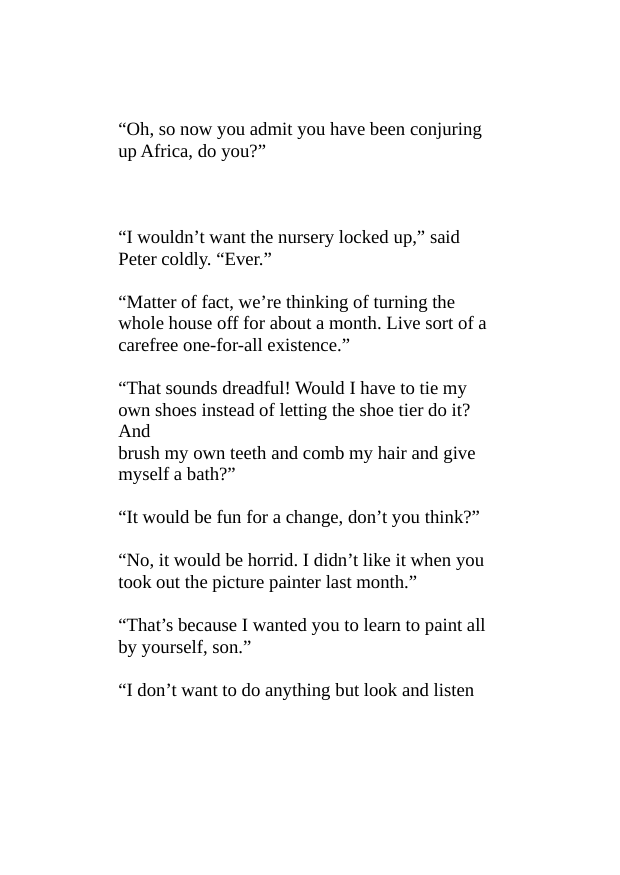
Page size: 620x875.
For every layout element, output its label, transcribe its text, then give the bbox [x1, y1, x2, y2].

text “Oh, so now you admit you have been conjuring up Africa, do you?” “I wouldn’t want the nursery locked up,” said Peter coldly. “Ever.” “Matter of fact, we’re thinking of turning the whole house off for about a month. Live sort of a carefree one-for-all existence.” “That sounds dreadful! Would I have to tie my own shoes instead of letting the shoe tier do it? And brush my own teeth and comb my hair and give myself a bath?” “It would be fun for a change, don’t you think?” “No, it would be horrid. I didn’t like it when you took out the picture painter last month.” “That’s because I wanted you to learn to paint all by yourself, son.” “I don’t want to do anything but look and listen [118, 118, 501, 700]
